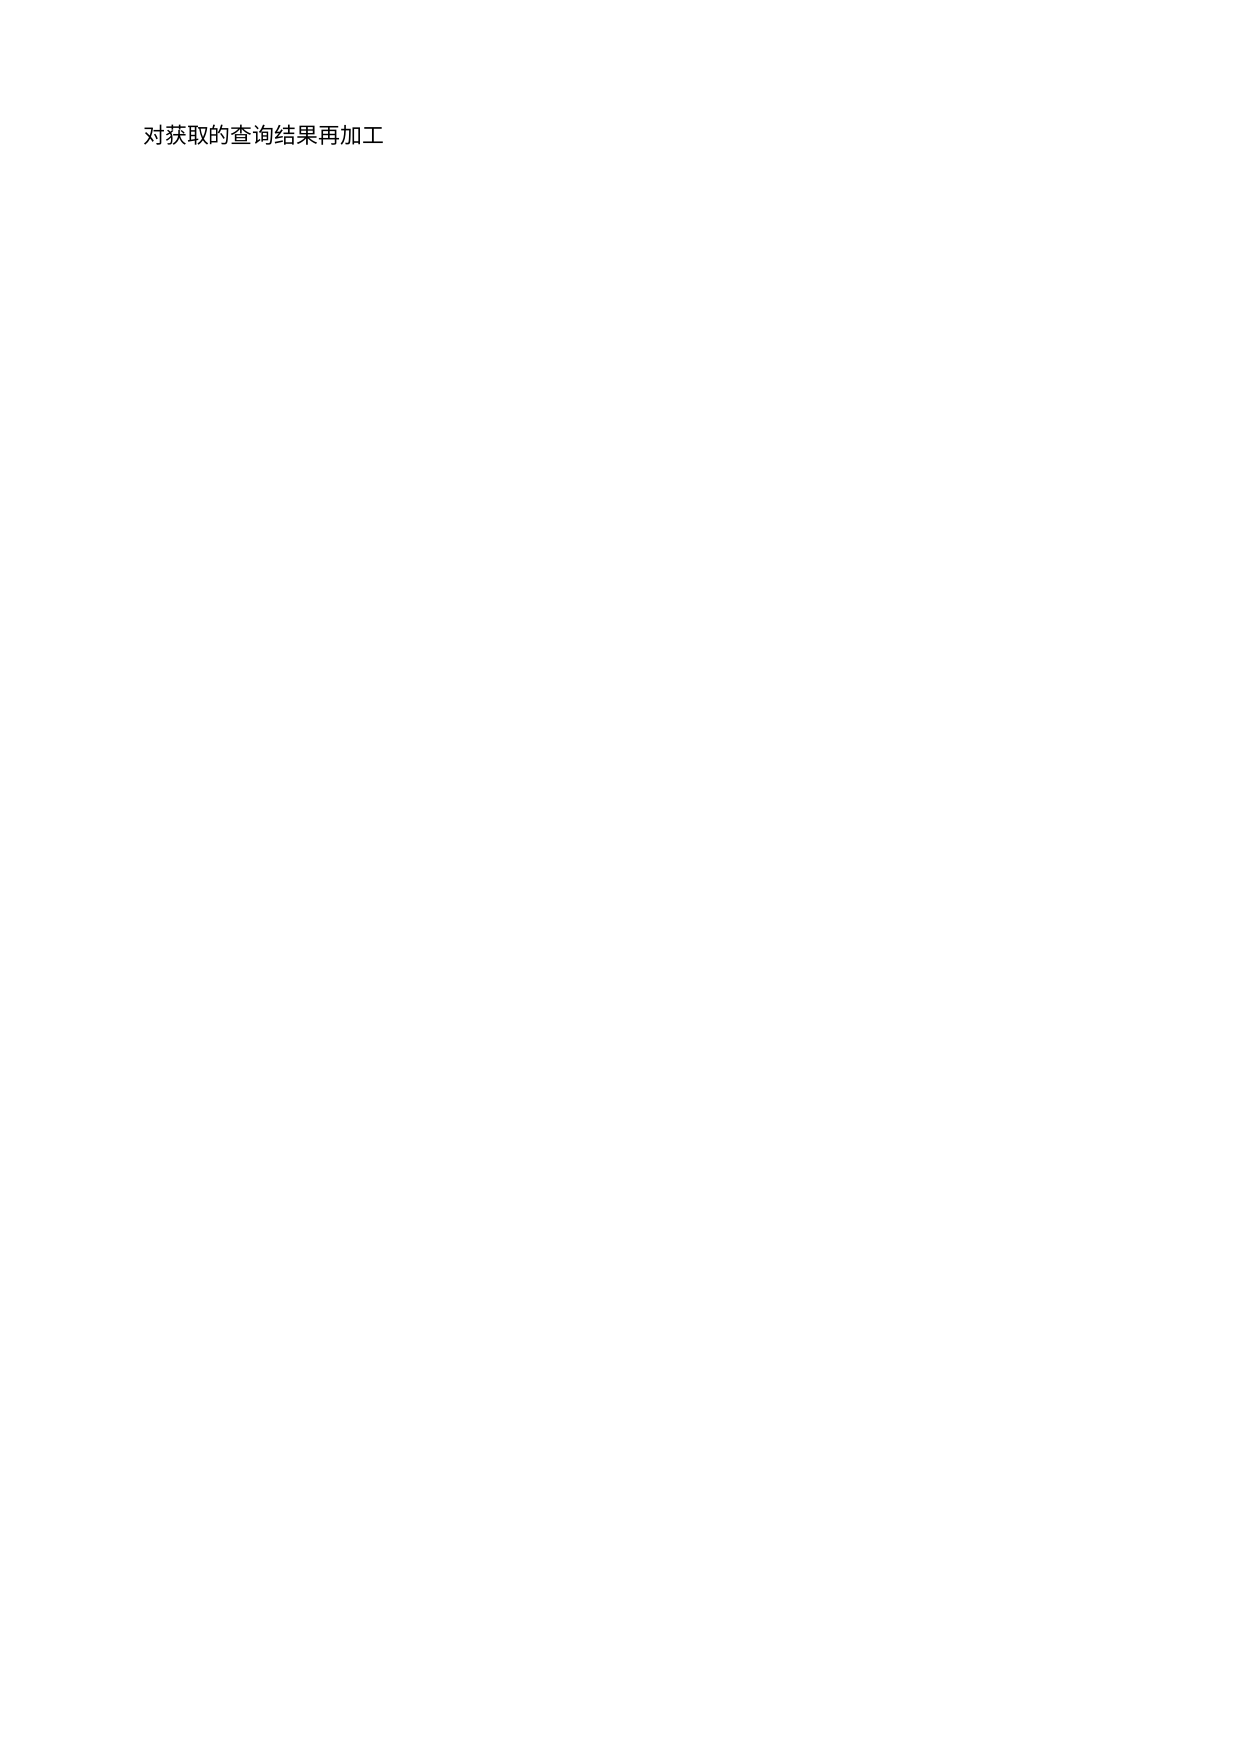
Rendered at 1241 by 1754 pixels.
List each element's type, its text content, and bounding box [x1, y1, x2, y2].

text 对获取的查询结果再加工 [118, 118, 1122, 150]
